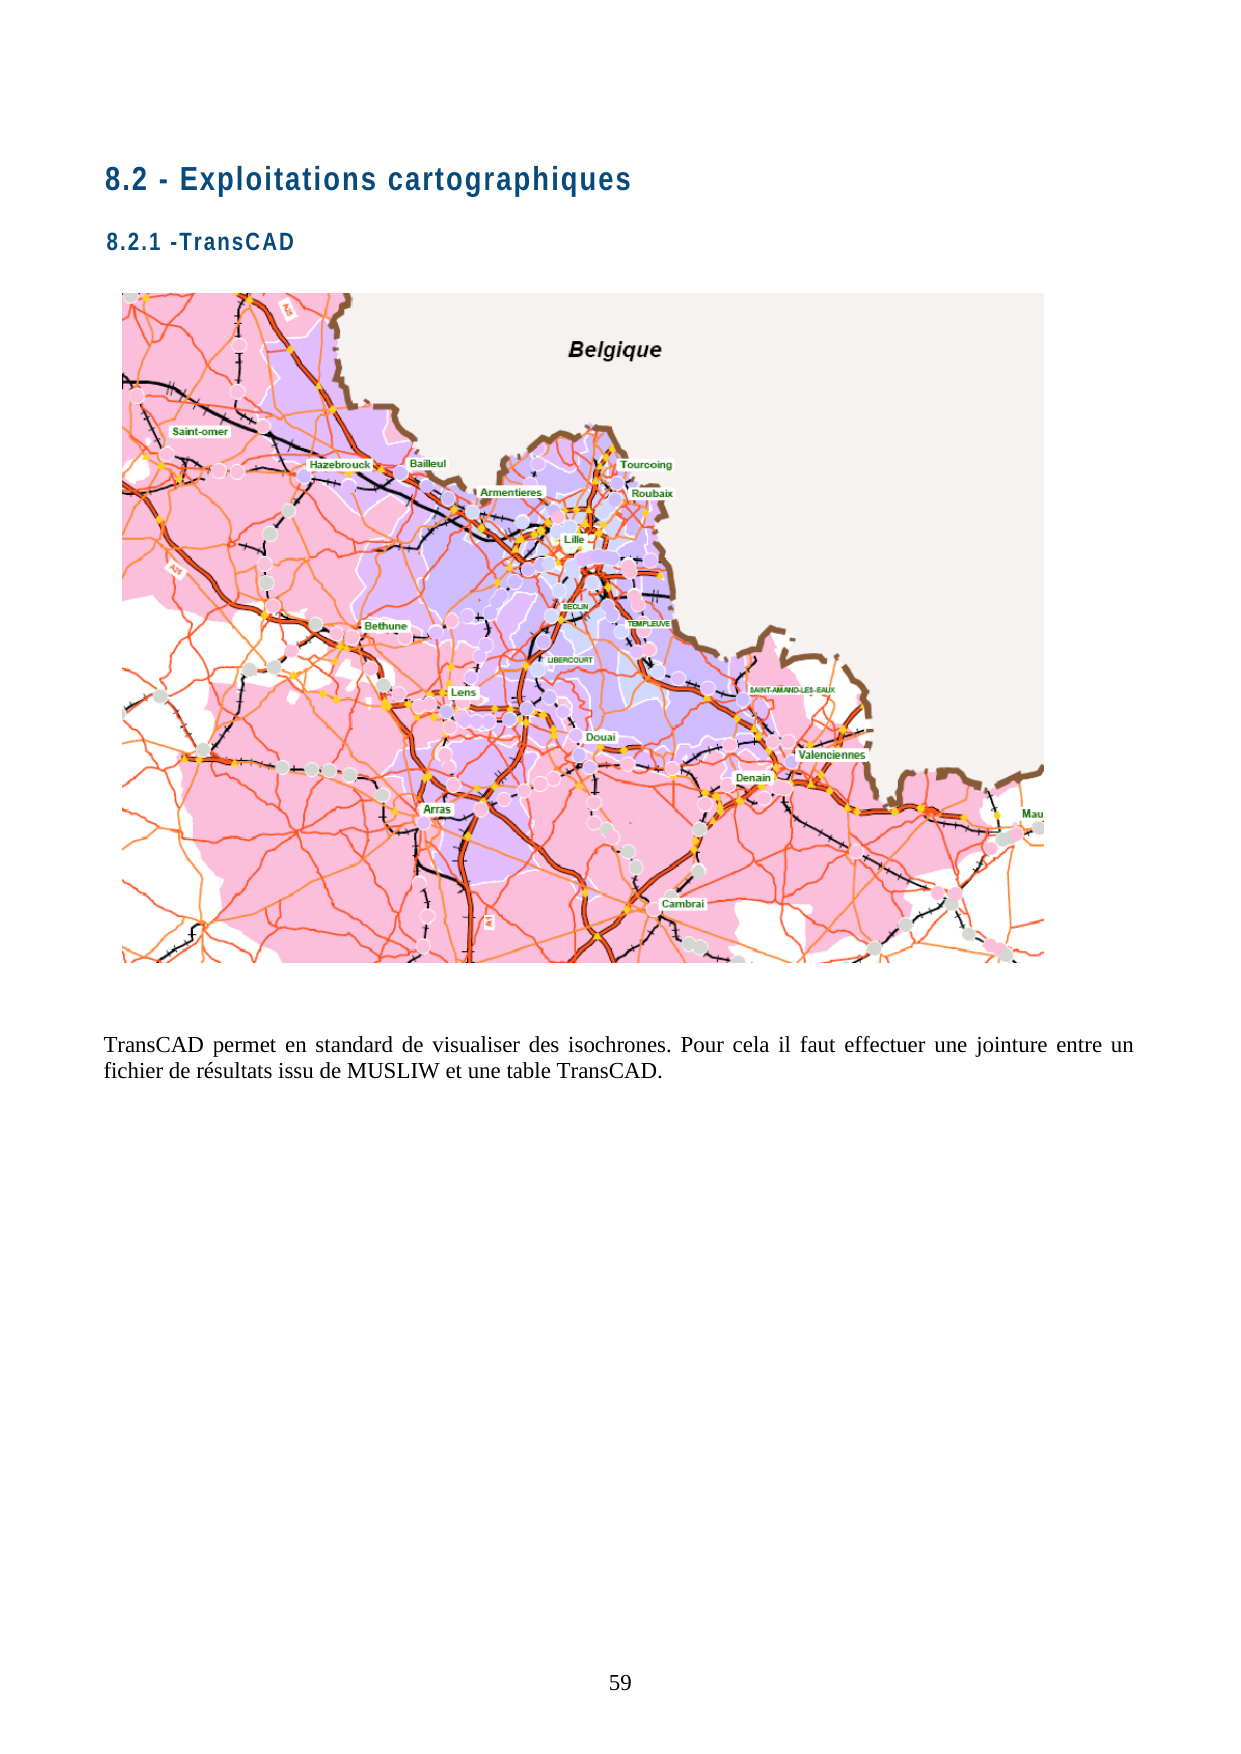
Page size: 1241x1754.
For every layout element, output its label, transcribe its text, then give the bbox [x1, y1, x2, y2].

subtitle TransCAD [106, 227, 1137, 256]
picture [122, 293, 1044, 963]
text TransCAD permet en standard de visualiser des isochrones. Pour cela il faut effectuer une jointure entre un fichier de résultats issu de MUSLIW et une table TransCAD. [103, 1031, 1137, 1084]
subtitle Exploitations cartographiques [102, 160, 1137, 198]
